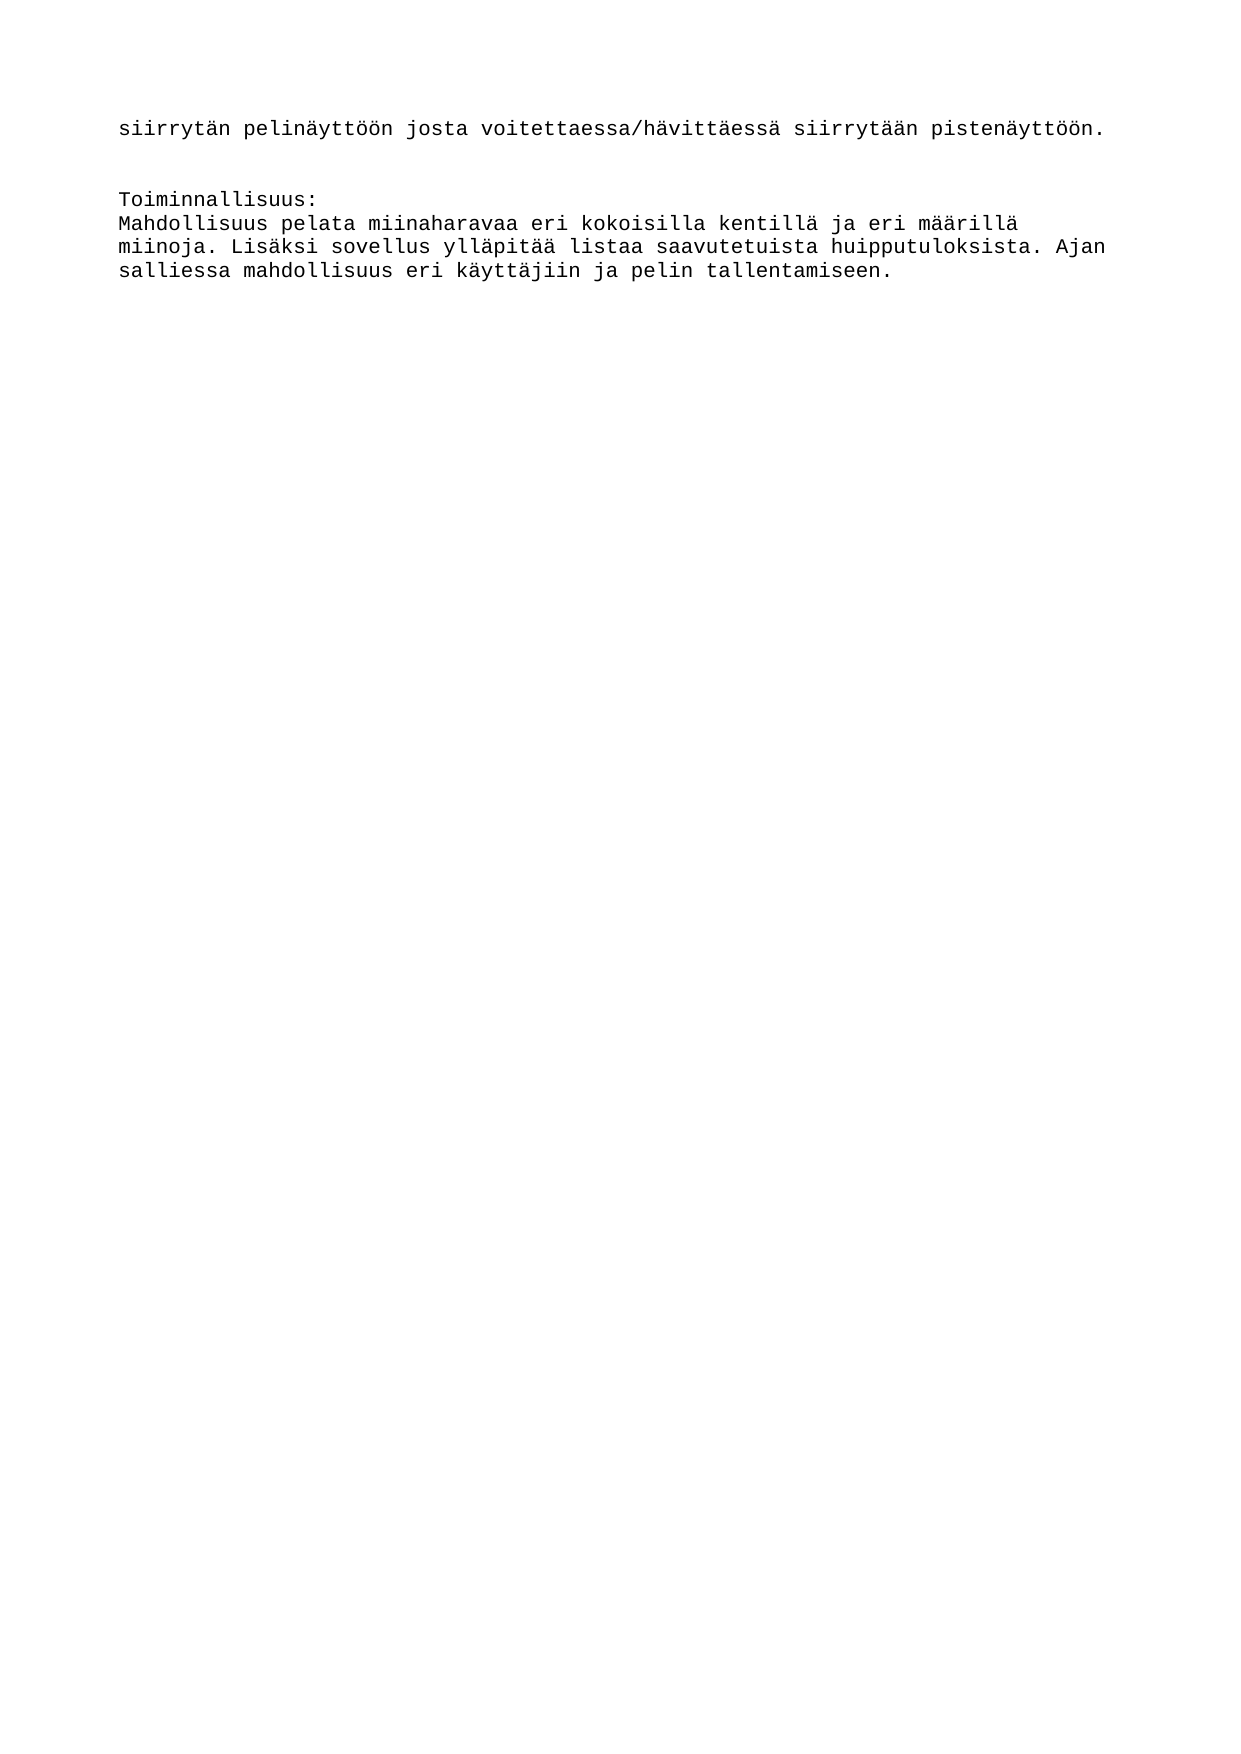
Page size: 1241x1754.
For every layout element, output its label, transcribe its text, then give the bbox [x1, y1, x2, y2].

text Toiminnallisuus: [118, 189, 1122, 213]
text siirrytän pelinäyttöön josta voitettaessa/hävittäessä siirrytään pistenäyttöön. [118, 118, 1122, 142]
text Mahdollisuus pelata miinaharavaa eri kokoisilla kentillä ja eri määrillä miinoja. Lisäksi sovellus ylläpitää listaa saavutetuista huipputuloksista. Ajan salliessa mahdollisuus eri käyttäjiin ja pelin tallentamiseen. [118, 213, 1122, 284]
